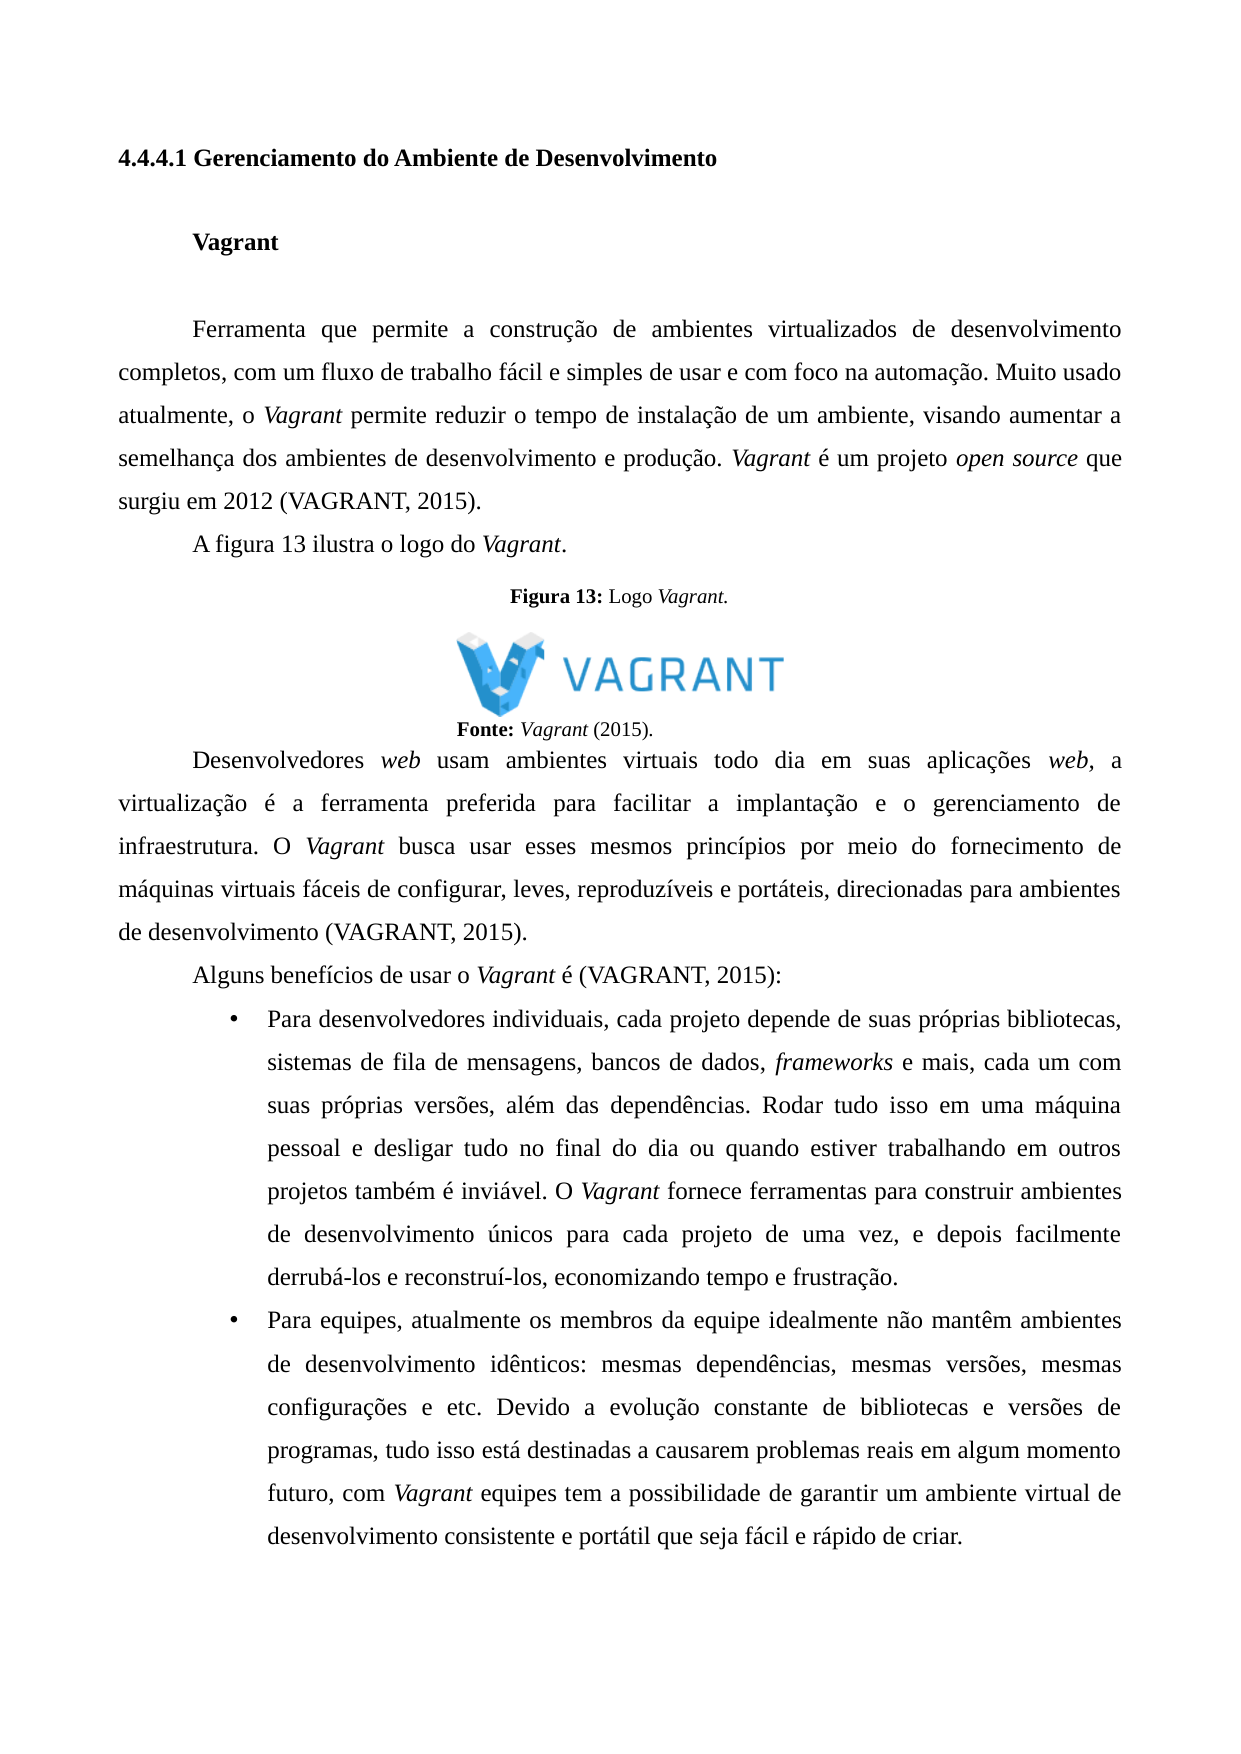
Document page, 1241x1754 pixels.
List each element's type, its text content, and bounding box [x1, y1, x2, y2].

subtitle 4.4.4.1 Gerenciamento do Ambiente de Desenvolvimento [118, 143, 1122, 172]
text A figura 13 ilustra o logo do Vagrant. [118, 529, 1122, 558]
picture [456, 632, 784, 717]
text Fonte: Vagrant (2015). [457, 717, 784, 741]
list Para equipes, atualmente os membros da equipe idealmente não mantêm ambientes de desenvolvimento idênticos: mesmas dependências, mesmas versões, mesmas configurações e etc. Devido a evolução constante de bibliotecas e versões de programas, tudo isso está destinadas a causarem problemas reais em algum momento futuro, com Vagrant equipes tem a possibilidade de garantir um ambiente virtual de desenvolvimento consistente e portátil que seja fácil e rápido de criar. [229, 1306, 1122, 1550]
text Desenvolvedores web usam ambientes virtuais todo dia em suas aplicações web, a virtualização é a ferramenta preferida para facilitar a implantação e o gerenciamento de infraestrutura. O Vagrant busca usar esses mesmos princípios por meio do fornecimento de máquinas virtuais fáceis de configurar, leves, reproduzíveis e portáteis, direcionadas para ambientes de desenvolvimento (VAGRANT, 2015). [118, 745, 1122, 946]
text Ferramenta que permite a construção de ambientes virtualizados de desenvolvimento completos, com um fluxo de trabalho fácil e simples de usar e com foco na automação. Muito usado atualmente, o Vagrant permite reduzir o tempo de instalação de um ambiente, visando aumentar a semelhança dos ambientes de desenvolvimento e produção. Vagrant é um projeto open source que surgiu em 2012 (VAGRANT, 2015). [118, 314, 1122, 515]
text Figura 13: Logo Vagrant. [457, 583, 784, 608]
text Alguns benefícios de usar o Vagrant é (VAGRANT, 2015): [118, 961, 1122, 989]
text Vagrant [118, 227, 1122, 256]
list Para desenvolvedores individuais, cada projeto depende de suas próprias bibliotecas, sistemas de fila de mensagens, bancos de dados, frameworks e mais, cada um com suas próprias versões, além das dependências. Rodar tudo isso em uma máquina pessoal e desligar tudo no final do dia ou quando estiver trabalhando em outros projetos também é inviável. O Vagrant fornece ferramentas para construir ambientes de desenvolvimento únicos para cada projeto de uma vez, e depois facilmente derrubá-los e reconstruí-los, economizando tempo e frustração. [229, 1004, 1122, 1291]
